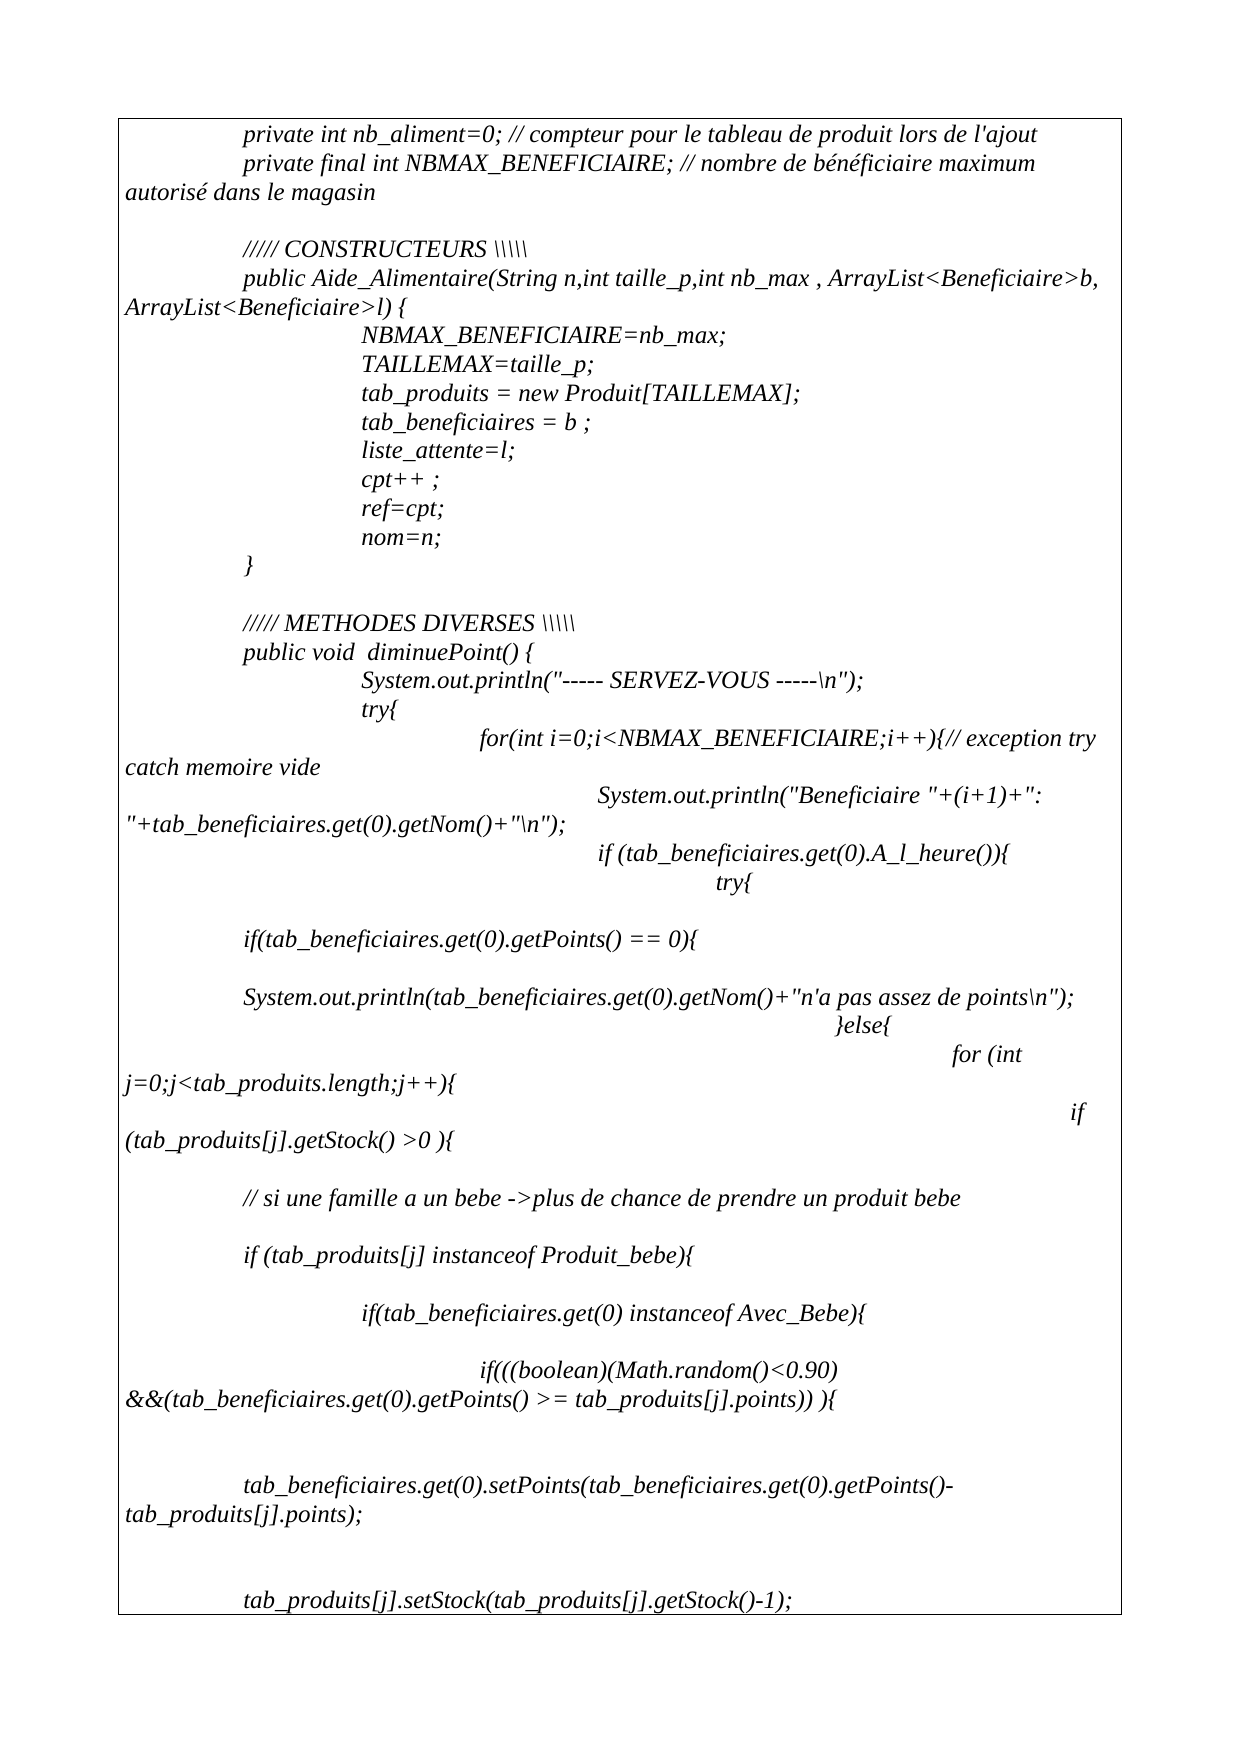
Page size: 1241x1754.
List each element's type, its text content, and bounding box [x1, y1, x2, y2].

table_header private int nb_aliment=0; // compteur pour le tableau de produit lors de l'ajout private final int NBMAX_BENEFICIAIRE; // nombre de bénéficiaire maximum autorisé dans le magasin ///// CONSTRUCTEURS \\\\\ public Aide_Alimentaire(String n,int taille_p,int nb_max , ArrayList<Beneficiaire>b, ArrayList<Beneficiaire>l) { NBMAX_BENEFICIAIRE=nb_max; TAILLEMAX=taille_p; tab_produits = new Produit[TAILLEMAX]; tab_beneficiaires = b ; liste_attente=l; cpt++ ; ref=cpt; nom=n; } ///// METHODES DIVERSES \\\\\ public void diminuePoint() { System.out.println("----- SERVEZ-VOUS -----\n"); try{ for(int i=0;i<NBMAX_BENEFICIAIRE;i++){// exception try catch memoire vide System.out.println("Beneficiaire "+(i+1)+": "+tab_beneficiaires.get(0).getNom()+"\n"); if (tab_beneficiaires.get(0).A_l_heure()){ try{ if(tab_beneficiaires.get(0).getPoints() == 0){ System.out.println(tab_beneficiaires.get(0).getNom()+"n'a pas assez de points\n"); }else{ for (int j=0;j<tab_produits.length;j++){ if (tab_produits[j].getStock() >0 ){ // si une famille a un bebe ->plus de chance de prendre un produit bebe if (tab_produits[j] instanceof Produit_bebe){ if(tab_beneficiaires.get(0) instanceof Avec_Bebe){ if(((boolean)(Math.random()<0.90) &&(tab_beneficiaires.get(0).getPoints() >= tab_produits[j].points)) ){ tab_beneficiaires.get(0).setPoints(tab_beneficiaires.get(0).getPoints()-tab_produits[j].points); tab_produits[j].setStock(tab_produits[j].getStock()-1); [119, 119, 1121, 1614]
